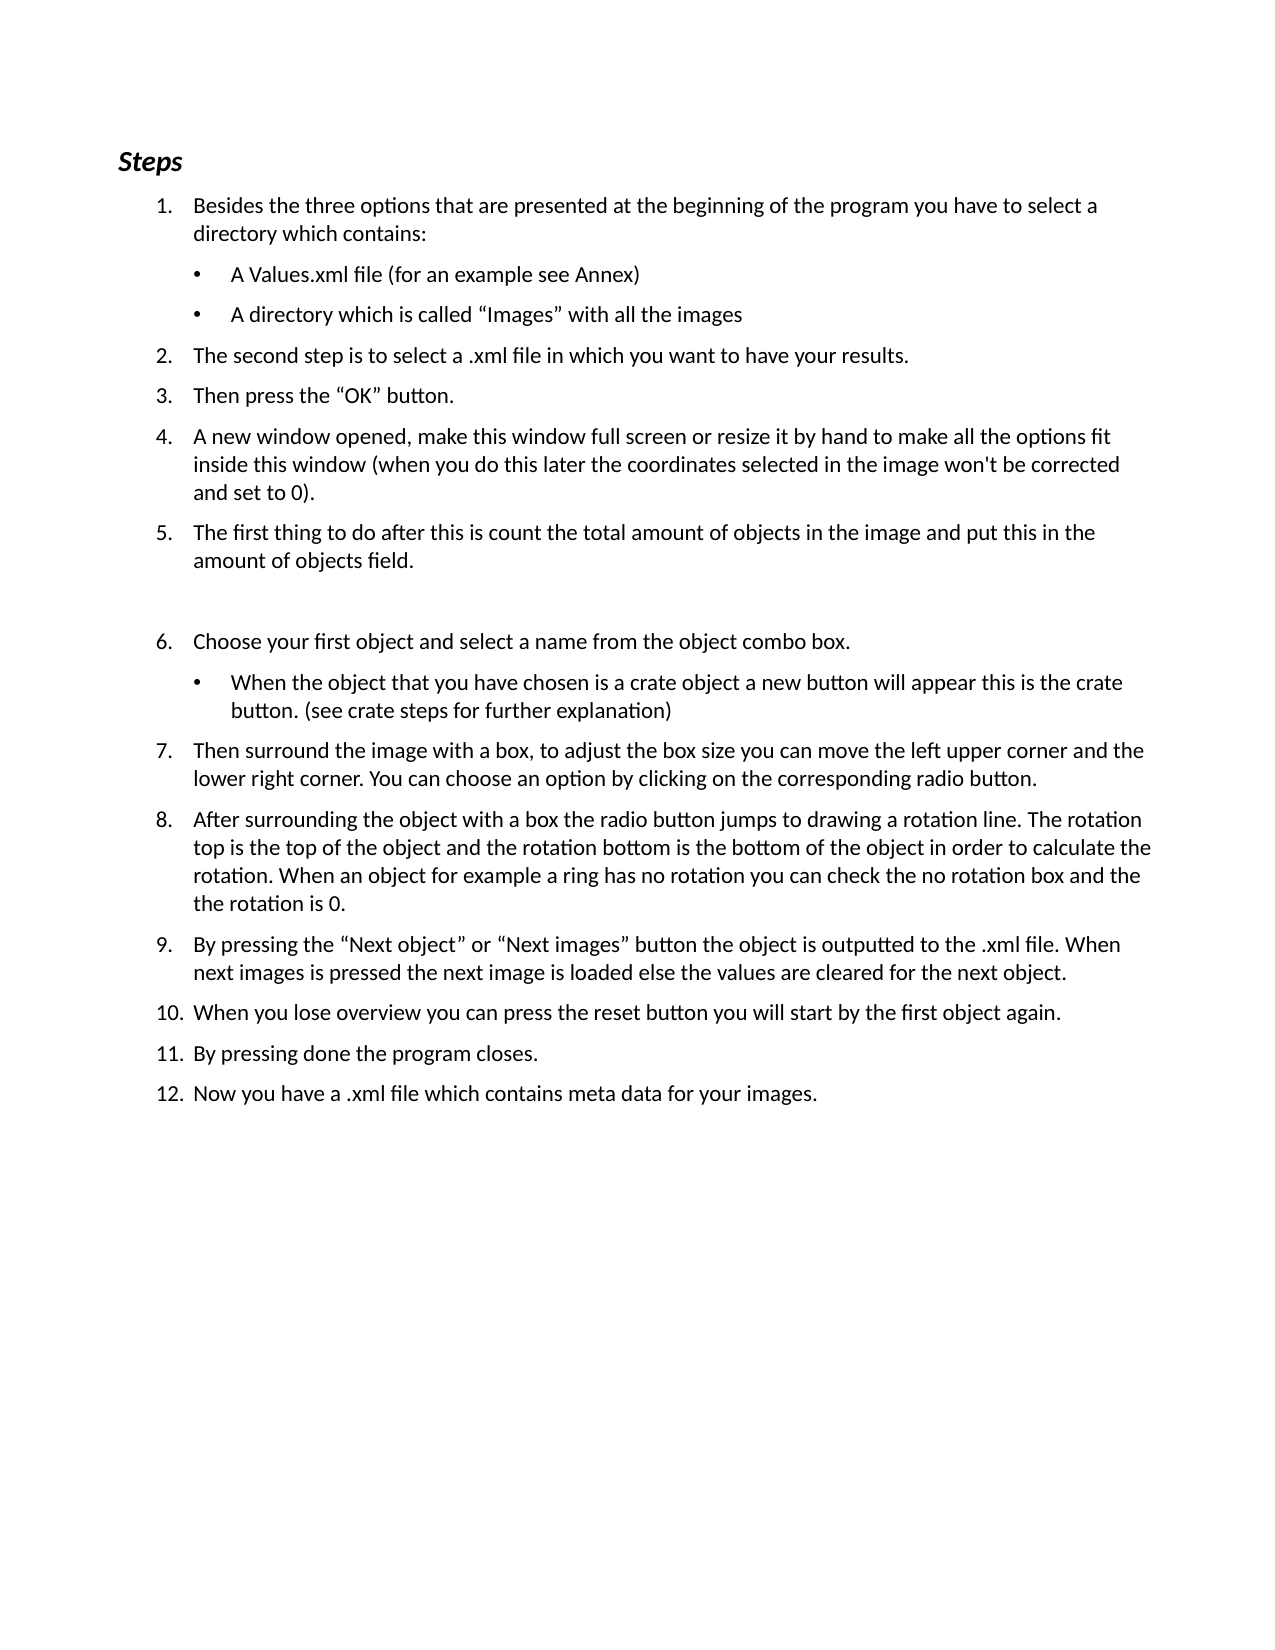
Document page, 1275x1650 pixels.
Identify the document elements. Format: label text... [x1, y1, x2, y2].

list A directory which is called “Images” with all the images [193, 300, 1157, 328]
list By pressing the “Next object” or “Next images” button the object is outputted to the .xml file. When next images is pressed the next image is loaded else the values are cleared for the next object. [156, 930, 1157, 986]
list Choose your first object and select a name from the object combo box. [156, 627, 1157, 656]
list Then surround the image with a box, to adjust the box size you can move the left upper corner and the lower right corner. You can choose an option by clicking on the corresponding radio button. [156, 737, 1157, 793]
list By pressing done the program closes. [156, 1039, 1157, 1067]
list When the object that you have chosen is a crate object a new button will appear this is the crate button. (see crate steps for further explanation) [193, 668, 1157, 724]
list Now you have a .xml file which contains meta data for your images. [156, 1079, 1157, 1107]
list When you lose overview you can press the reset button you will start by the first object again. [156, 998, 1157, 1026]
list The second step is to select a .xml file in which you want to have your results. [156, 341, 1157, 369]
subtitle Steps [118, 143, 1157, 179]
list After surrounding the object with a box the radio button jumps to drawing a rotation line. The rotation top is the top of the object and the rotation bottom is the bottom of the object in order to calculate the rotation. When an object for example a ring has no rotation you can check the no rotation box and the the rotation is 0. [156, 805, 1157, 917]
list A new window opened, make this window full screen or resize it by hand to make all the options fit inside this window (when you do this later the coordinates selected in the image won't be corrected and set to 0). [156, 422, 1157, 506]
list Besides the three options that are presented at the beginning of the program you have to select a directory which contains: [156, 191, 1157, 247]
list A Values.xml file (for an example see Annex) [193, 260, 1157, 288]
list Then press the “OK” button. [156, 381, 1157, 409]
list The first thing to do after this is count the total amount of objects in the image and put this in the amount of objects field. [156, 518, 1157, 574]
